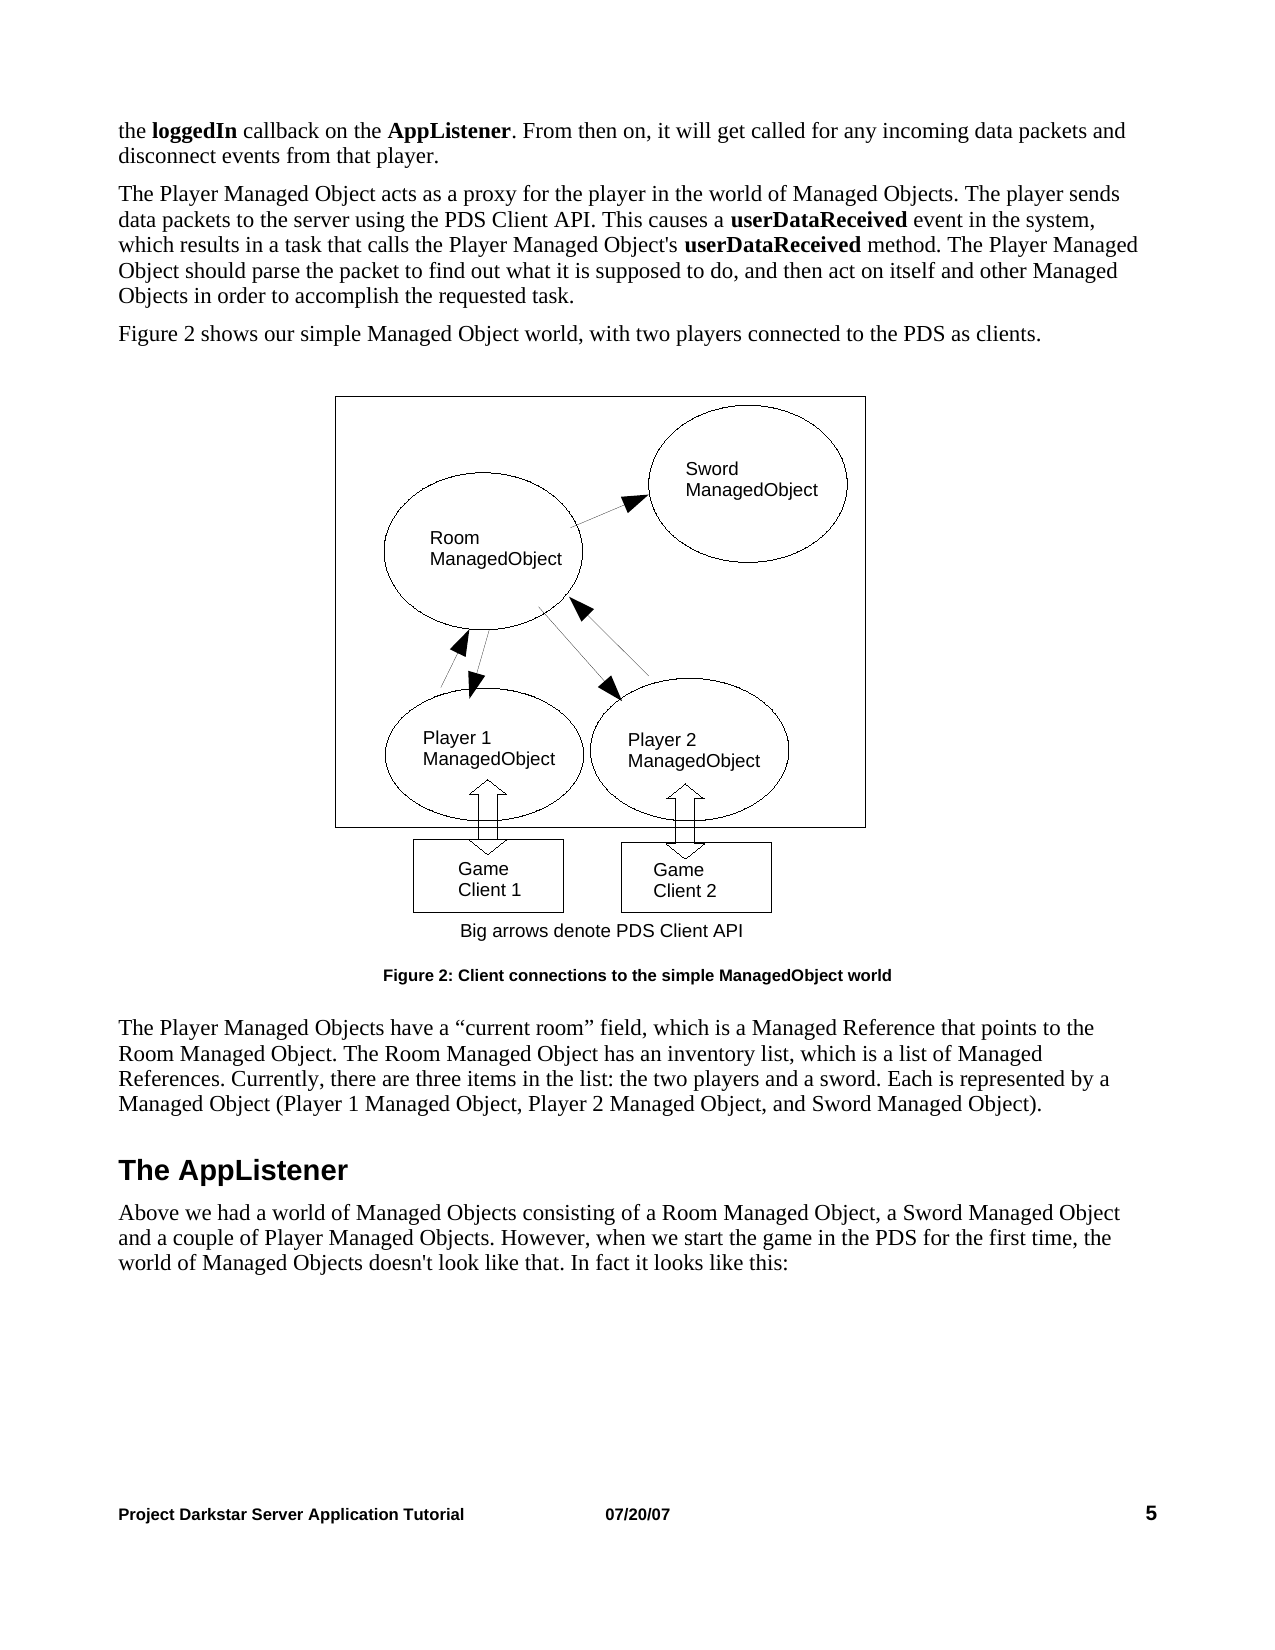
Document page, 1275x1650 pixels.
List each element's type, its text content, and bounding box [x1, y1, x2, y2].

text The Player Managed Object acts as a proxy for the player in the world of Managed Objects. The player sends data packets to the server using the PDS Client API. This causes a userDataReceived event in the system, which results in a task that calls the Player Managed Object's userDataReceived method. The Player Managed Object should parse the packet to find out what it is supposed to do, and then act on itself and other Managed Objects in order to accomplish the requested task. [118, 181, 1157, 308]
text Figure 2 shows our simple Managed Object world, with two players connected to the PDS as clients. [118, 321, 1157, 346]
subtitle The AppListener [118, 1154, 1157, 1187]
text the loggedIn callback on the AppListener. From then on, it will get called for any incoming data packets and disconnect events from that player. [118, 118, 1157, 169]
text The Player Managed Objects have a “current room” field, which is a Managed Reference that points to the Room Managed Object. The Room Managed Object has an inventory list, which is a list of Managed References. Currently, there are three items in the list: the two players and a sword. Each is represented by a Managed Object (Player 1 Managed Object, Player 2 Managed Object, and Sword Managed Object). [118, 1015, 1157, 1117]
text Above we had a world of Managed Objects consisting of a Room Managed Object, a Sword Managed Object and a couple of Player Managed Objects. However, when we start the game in the PDS for the first time, the world of Managed Objects doesn't look like that. In fact it looks like this: [118, 1199, 1157, 1276]
text Figure 2: Client connections to the simple ManagedObject world [118, 395, 1157, 985]
